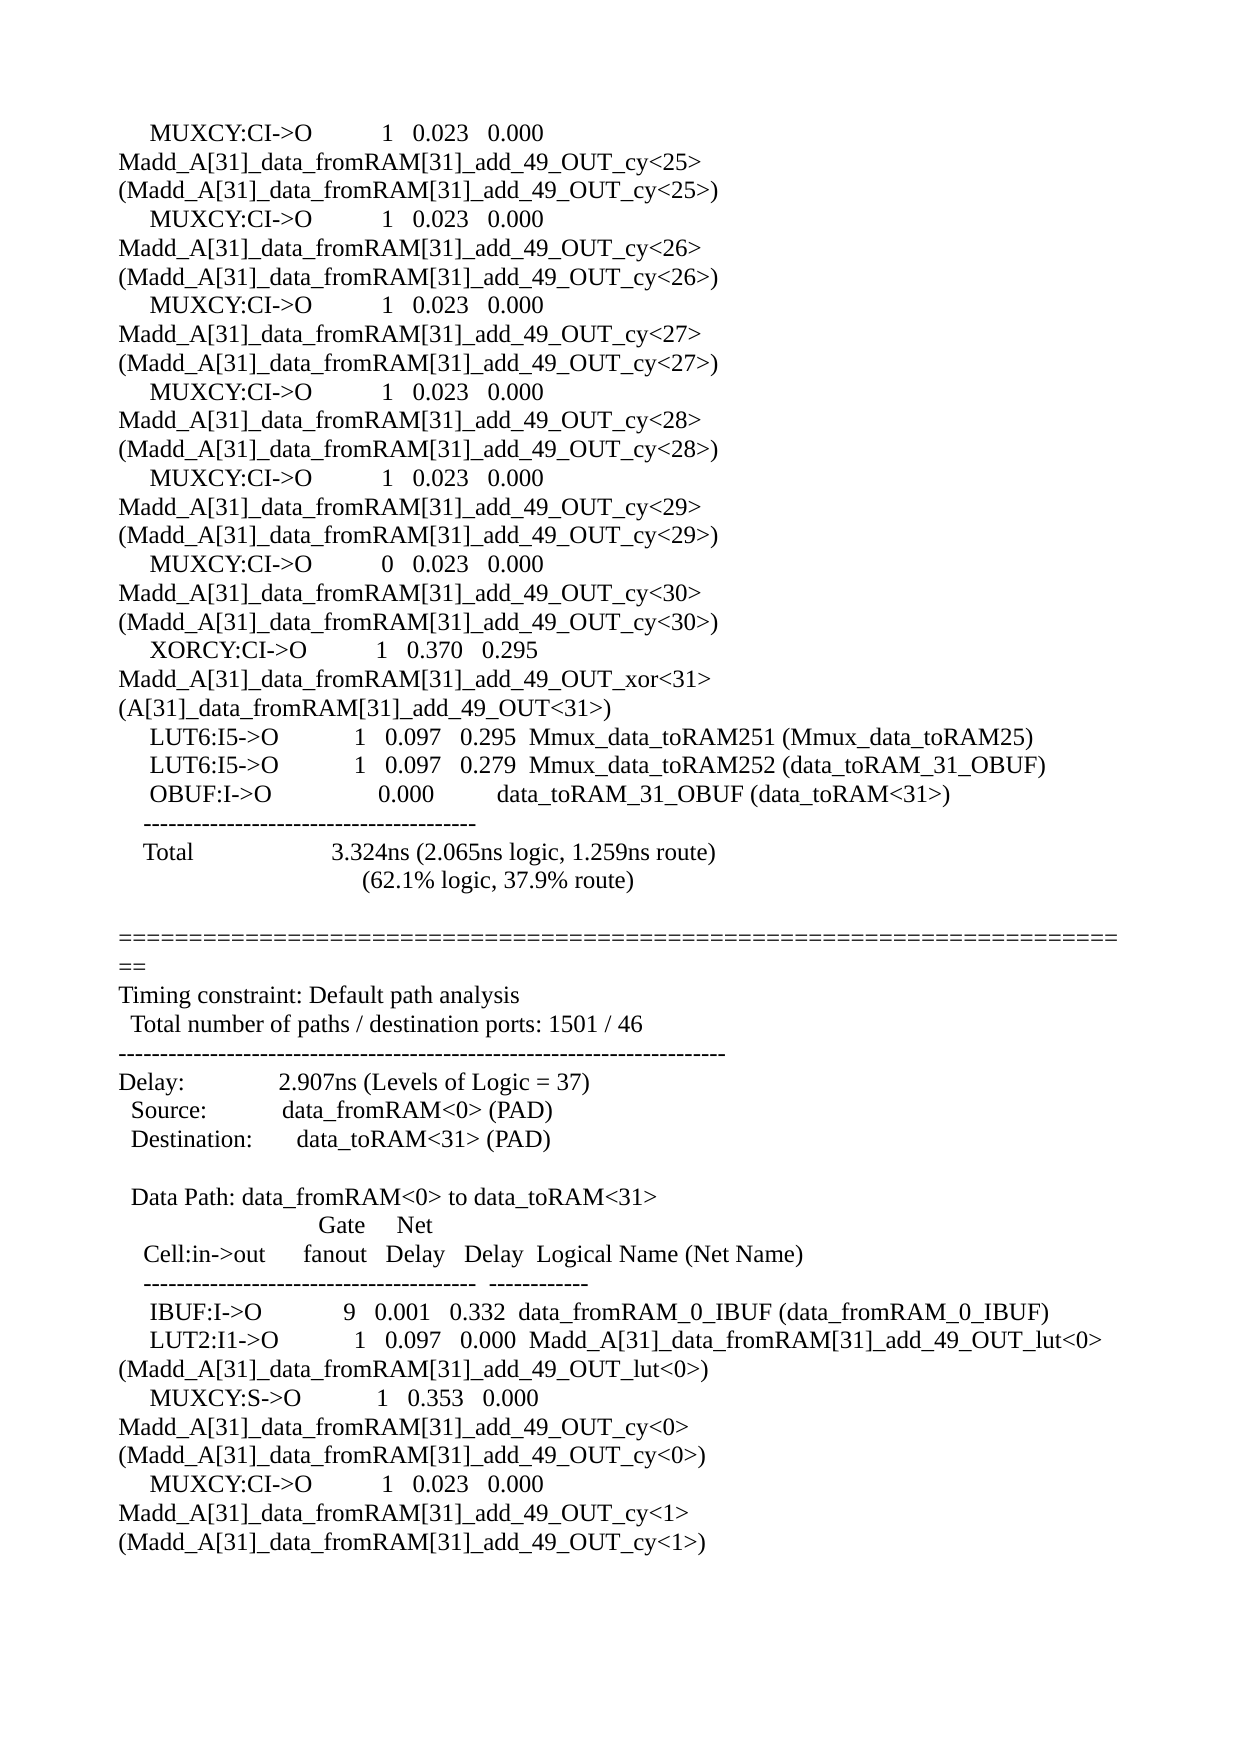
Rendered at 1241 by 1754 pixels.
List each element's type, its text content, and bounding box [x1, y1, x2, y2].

text MUXCY:CI->O 1 0.023 0.000 Madd_A[31]_data_fromRAM[31]_add_49_OUT_cy<28> (Madd_A[31]_data_fromRAM[31]_add_49_OUT_cy<28>) [118, 377, 1122, 463]
text ========================================================================= [118, 923, 1122, 981]
text Destination: data_toRAM<31> (PAD) [118, 1124, 1122, 1153]
text LUT6:I5->O 1 0.097 0.295 Mmux_data_toRAM251 (Mmux_data_toRAM25) [118, 722, 1122, 751]
text (62.1% logic, 37.9% route) [118, 866, 1122, 894]
text XORCY:CI->O 1 0.370 0.295 Madd_A[31]_data_fromRAM[31]_add_49_OUT_xor<31> (A[31]_data_fromRAM[31]_add_49_OUT<31>) [118, 636, 1122, 722]
text ---------------------------------------- [118, 808, 1122, 837]
text MUXCY:CI->O 1 0.023 0.000 Madd_A[31]_data_fromRAM[31]_add_49_OUT_cy<25> (Madd_A[31]_data_fromRAM[31]_add_49_OUT_cy<25>) [118, 118, 1122, 204]
text Total number of paths / destination ports: 1501 / 46 [118, 1009, 1122, 1038]
text Data Path: data_fromRAM<0> to data_toRAM<31> [118, 1182, 1122, 1211]
text Timing constraint: Default path analysis [118, 981, 1122, 1009]
text MUXCY:CI->O 1 0.023 0.000 Madd_A[31]_data_fromRAM[31]_add_49_OUT_cy<29> (Madd_A[31]_data_fromRAM[31]_add_49_OUT_cy<29>) [118, 463, 1122, 549]
text MUXCY:CI->O 1 0.023 0.000 Madd_A[31]_data_fromRAM[31]_add_49_OUT_cy<26> (Madd_A[31]_data_fromRAM[31]_add_49_OUT_cy<26>) [118, 204, 1122, 291]
text MUXCY:CI->O 1 0.023 0.000 Madd_A[31]_data_fromRAM[31]_add_49_OUT_cy<1> (Madd_A[31]_data_fromRAM[31]_add_49_OUT_cy<1>) [118, 1469, 1122, 1556]
text Cell:in->out fanout Delay Delay Logical Name (Net Name) [118, 1239, 1122, 1268]
text MUXCY:S->O 1 0.353 0.000 Madd_A[31]_data_fromRAM[31]_add_49_OUT_cy<0> (Madd_A[31]_data_fromRAM[31]_add_49_OUT_cy<0>) [118, 1383, 1122, 1469]
text Source: data_fromRAM<0> (PAD) [118, 1096, 1122, 1124]
text Total 3.324ns (2.065ns logic, 1.259ns route) [118, 837, 1122, 866]
text OBUF:I->O 0.000 data_toRAM_31_OBUF (data_toRAM<31>) [118, 779, 1122, 808]
text MUXCY:CI->O 0 0.023 0.000 Madd_A[31]_data_fromRAM[31]_add_49_OUT_cy<30> (Madd_A[31]_data_fromRAM[31]_add_49_OUT_cy<30>) [118, 549, 1122, 636]
text LUT6:I5->O 1 0.097 0.279 Mmux_data_toRAM252 (data_toRAM_31_OBUF) [118, 751, 1122, 779]
text MUXCY:CI->O 1 0.023 0.000 Madd_A[31]_data_fromRAM[31]_add_49_OUT_cy<27> (Madd_A[31]_data_fromRAM[31]_add_49_OUT_cy<27>) [118, 291, 1122, 377]
text ---------------------------------------- ------------ [118, 1268, 1122, 1297]
text ------------------------------------------------------------------------- [118, 1038, 1122, 1067]
text LUT2:I1->O 1 0.097 0.000 Madd_A[31]_data_fromRAM[31]_add_49_OUT_lut<0> (Madd_A[31]_data_fromRAM[31]_add_49_OUT_lut<0>) [118, 1326, 1122, 1383]
text IBUF:I->O 9 0.001 0.332 data_fromRAM_0_IBUF (data_fromRAM_0_IBUF) [118, 1297, 1122, 1326]
text Gate Net [118, 1211, 1122, 1239]
text Delay: 2.907ns (Levels of Logic = 37) [118, 1067, 1122, 1096]
